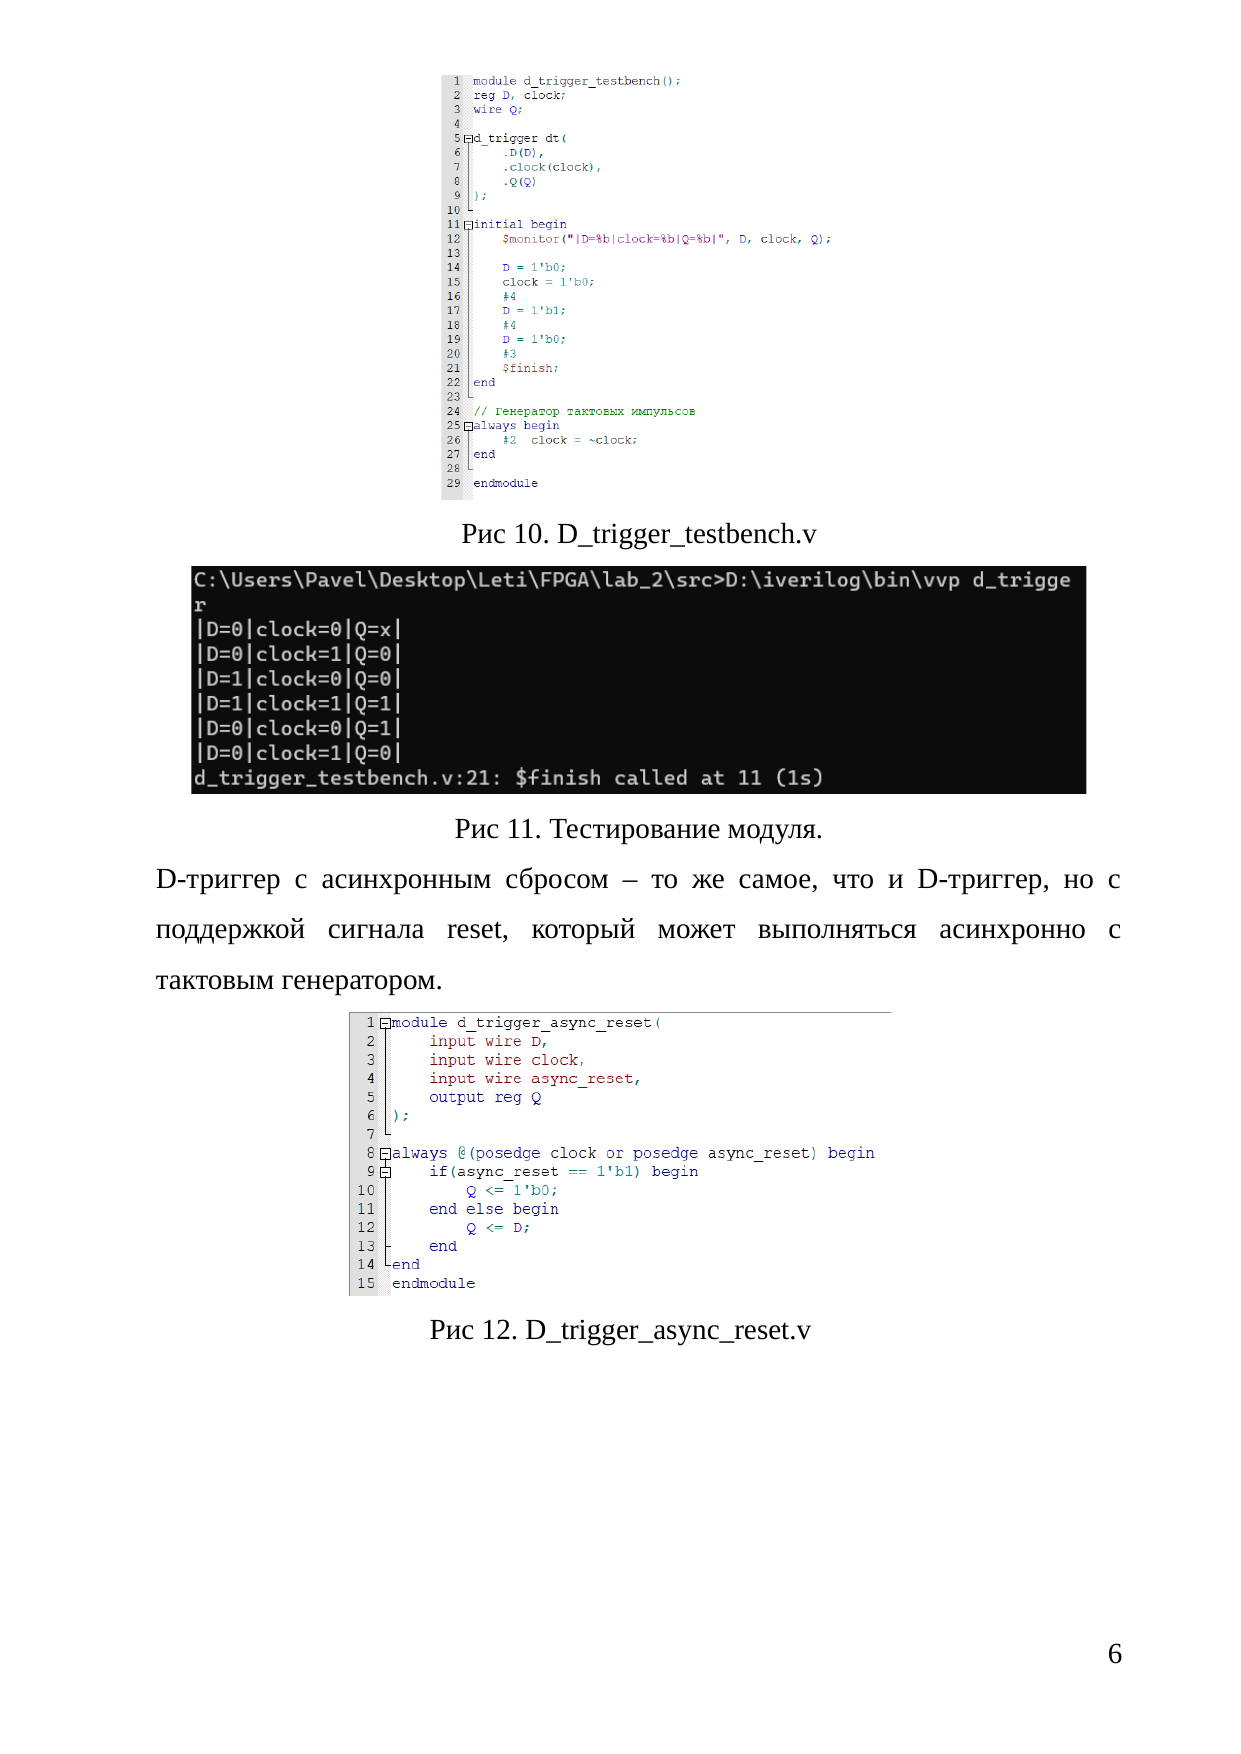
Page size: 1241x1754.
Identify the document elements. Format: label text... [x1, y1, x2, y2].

text D-триггер с асинхронным сбросом – то же самое, что и D-триггер, но с поддержкой сигнала reset, который может выполняться асинхронно с тактовым генератором. [156, 861, 1122, 995]
text Рис 12. D_trigger_async_reset.v [118, 1312, 1122, 1346]
text Рис 11. Тестирование модуля. [156, 811, 1122, 844]
text Рис 10. D_trigger_testbench.v [156, 516, 1122, 550]
